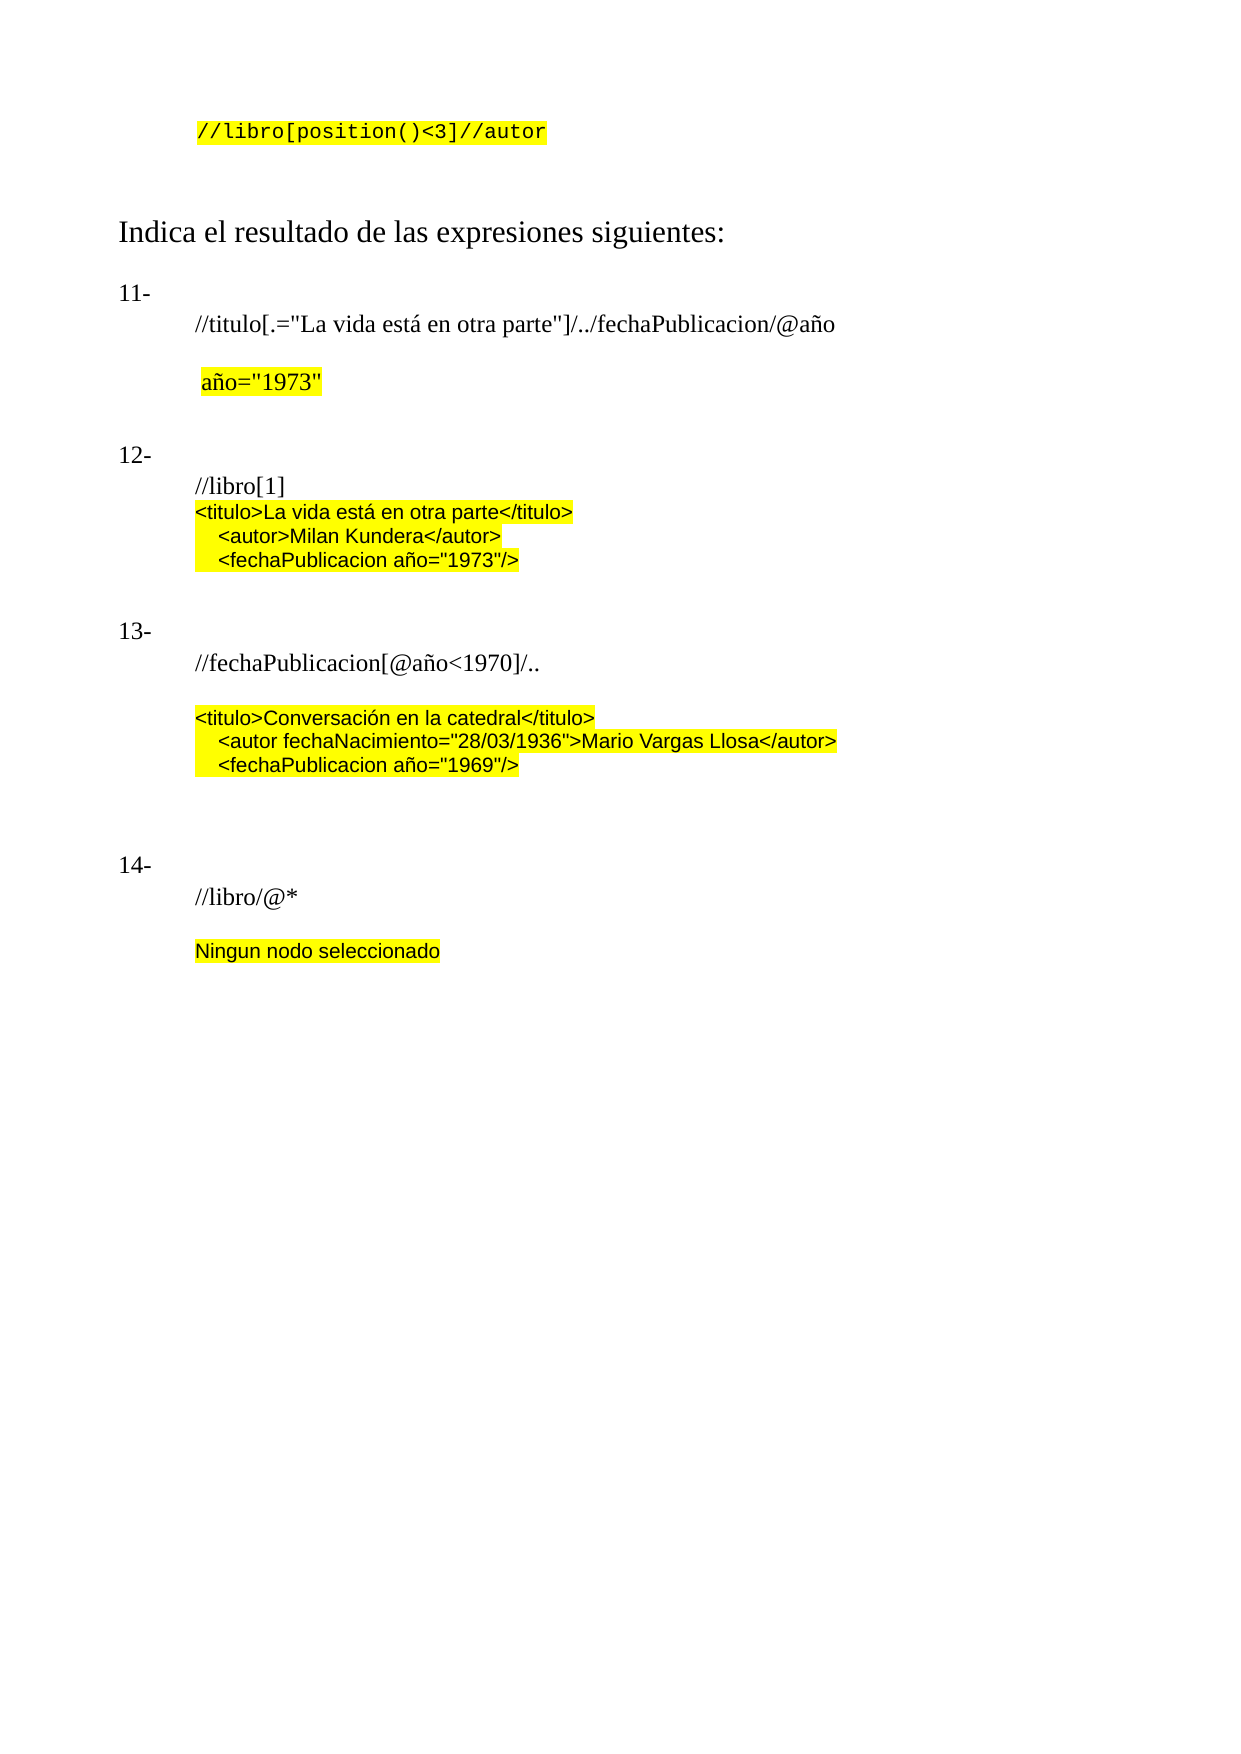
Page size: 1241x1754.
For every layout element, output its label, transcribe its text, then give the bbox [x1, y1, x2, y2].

text 14- [118, 850, 1122, 879]
text 13- [118, 616, 1122, 645]
table_header //titulo[.="La vida está en otra parte"]/../fechaPublicacion/@año año="1973" [192, 306, 839, 398]
table_header //libro[1] <titulo>La vida está en otra parte</titulo> <autor>Milan Kundera</autor> <fechaPublicacion año="1973"/> [192, 469, 782, 575]
table_header //libro/@* Ningun nodo seleccionado [192, 879, 1012, 1024]
text 11- [118, 278, 1122, 306]
table_header //fechaPublicacion[@año<1970]/.. <titulo>Conversación en la catedral</titulo> <autor fechaNacimiento="28/03/1936">Mario Vargas Llosa</autor> <fechaPublicacion año="1969"/> [192, 645, 1061, 809]
text Indica el resultado de las expresiones siguientes: [118, 213, 1122, 249]
table_header //libro[position()<3]//autor [194, 118, 1002, 177]
text 12- [118, 440, 1122, 468]
